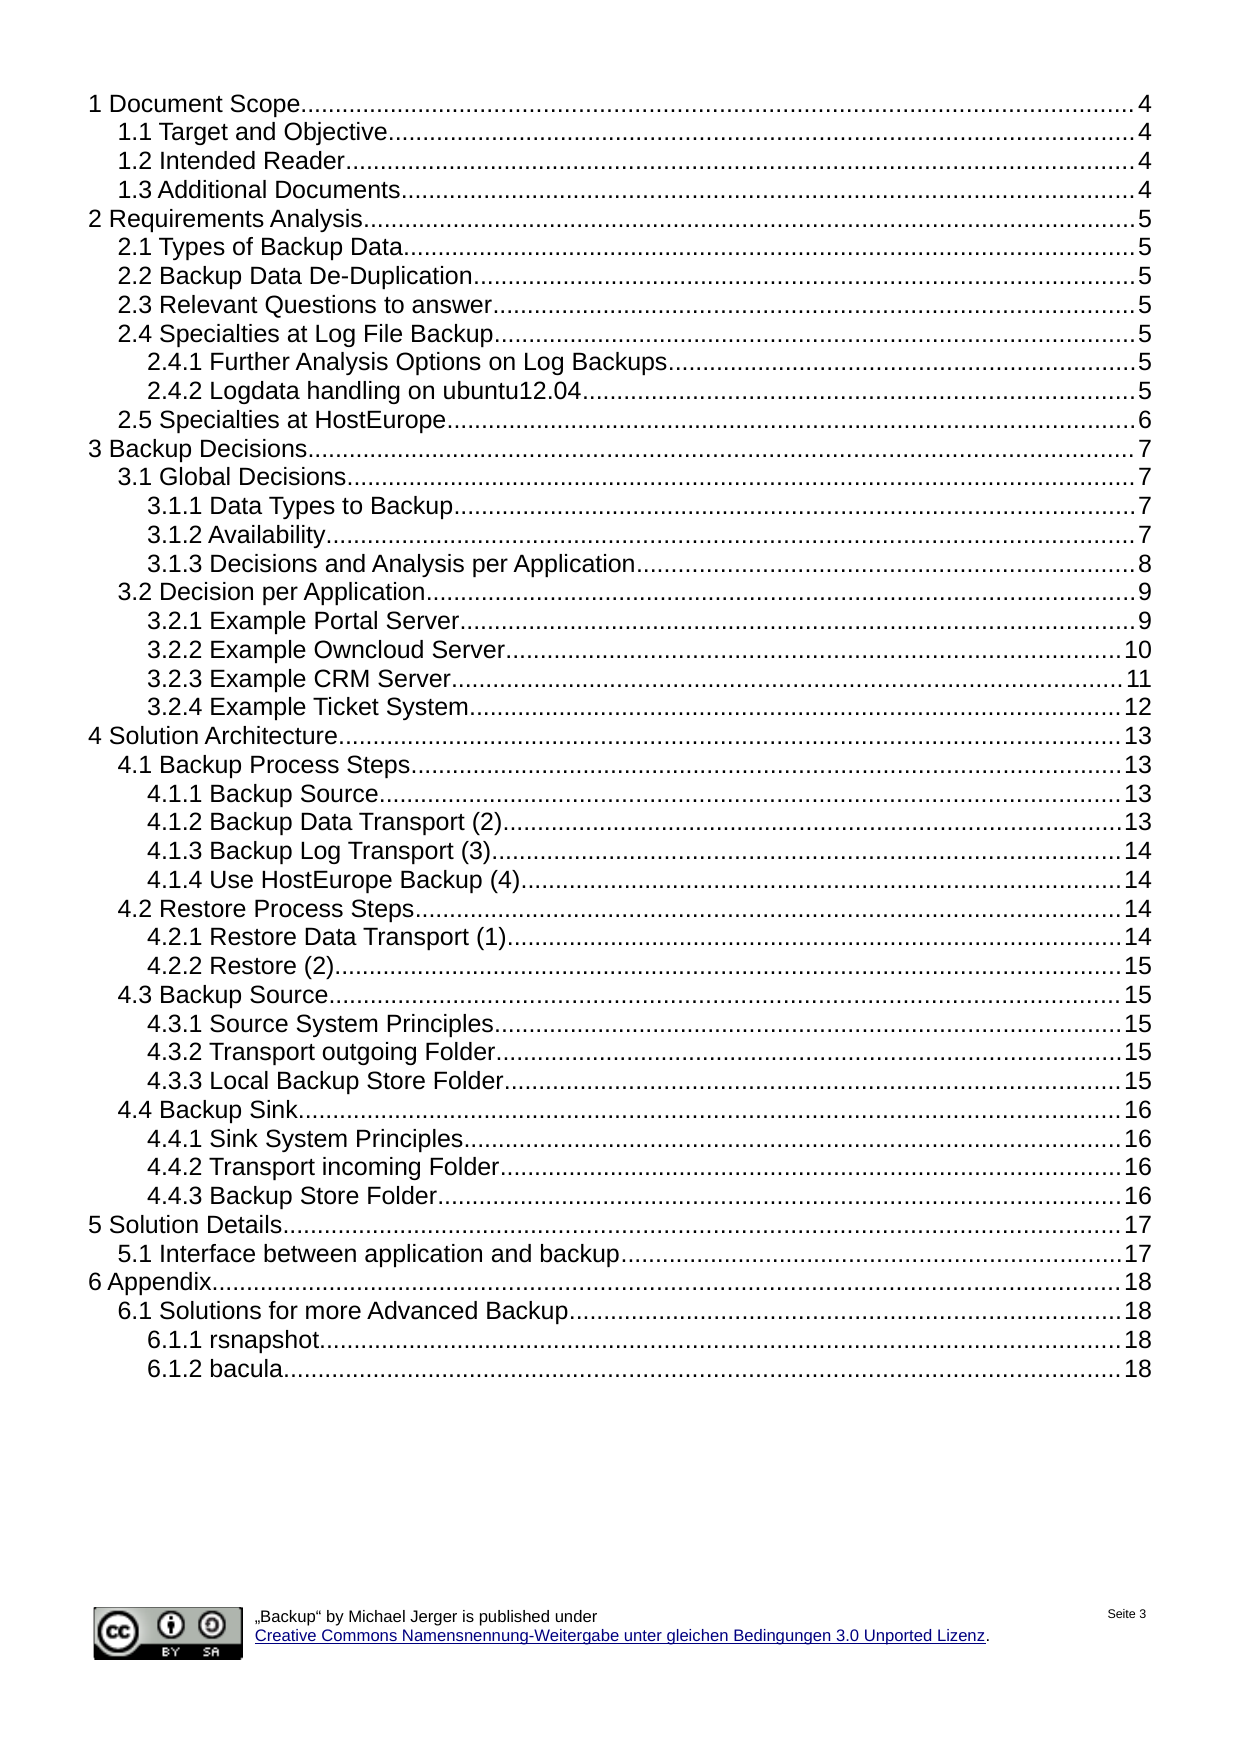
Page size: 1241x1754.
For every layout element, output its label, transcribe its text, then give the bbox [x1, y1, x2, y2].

text 4 Solution Architecture 13 [88, 721, 1152, 750]
picture [93, 1607, 243, 1660]
text 1 Document Scope 4 [88, 88, 1152, 117]
text 4.4 Backup Sink 16 [117, 1095, 1152, 1123]
text 4.3.2 Transport outgoing Folder 15 [147, 1037, 1152, 1066]
text 2.3 Relevant Questions to answer 5 [117, 290, 1152, 318]
text 4.2.2 Restore (2) 15 [147, 951, 1152, 980]
text 3.1.3 Decisions and Analysis per Application 8 [147, 548, 1152, 577]
text 1.2 Intended Reader 4 [117, 146, 1152, 175]
text 2 Requirements Analysis 5 [88, 203, 1152, 232]
text 3.1 Global Decisions 7 [117, 462, 1152, 491]
text 2.5 Specialties at HostEurope 6 [117, 405, 1152, 433]
text 2.2 Backup Data De-Duplication 5 [117, 261, 1152, 290]
text 4.1 Backup Process Steps 13 [117, 750, 1152, 778]
text 4.1.3 Backup Log Transport (3) 14 [147, 836, 1152, 865]
text 4.1.4 Use HostEurope Backup (4) 14 [147, 865, 1152, 893]
text 1.1 Target and Objective 4 [117, 117, 1152, 146]
text 3 Backup Decisions 7 [88, 433, 1152, 462]
text 4.2 Restore Process Steps 14 [117, 893, 1152, 922]
text 4.1.1 Backup Source 13 [147, 778, 1152, 807]
text 4.4.1 Sink System Principles 16 [147, 1123, 1152, 1152]
text 3.2 Decision per Application 9 [117, 577, 1152, 606]
text 4.3.1 Source System Principles 15 [147, 1008, 1152, 1037]
text 3.1.1 Data Types to Backup 7 [147, 491, 1152, 520]
text 4.4.3 Backup Store Folder 16 [147, 1181, 1152, 1210]
text 6.1 Solutions for more Advanced Backup 18 [117, 1296, 1152, 1325]
text 3.2.2 Example Owncloud Server 10 [147, 635, 1152, 663]
text 6 Appendix 18 [88, 1267, 1152, 1296]
text 5 Solution Details 17 [88, 1210, 1152, 1238]
text 4.4.2 Transport incoming Folder 16 [147, 1152, 1152, 1181]
text 4.3 Backup Source 15 [117, 980, 1152, 1008]
text 2.4.1 Further Analysis Options on Log Backups 5 [147, 347, 1152, 376]
text 4.2.1 Restore Data Transport (1) 14 [147, 922, 1152, 951]
text 5.1 Interface between application and backup 17 [117, 1238, 1152, 1267]
text 2.4 Specialties at Log File Backup 5 [117, 318, 1152, 347]
text 3.1.2 Availability 7 [147, 520, 1152, 548]
text 4.3.3 Local Backup Store Folder 15 [147, 1066, 1152, 1095]
text 2.1 Types of Backup Data 5 [117, 232, 1152, 261]
text 2.4.2 Logdata handling on ubuntu12.04 5 [147, 376, 1152, 405]
text 3.2.1 Example Portal Server 9 [147, 606, 1152, 635]
text 6.1.1 rsnapshot 18 [147, 1325, 1152, 1353]
text 3.2.3 Example CRM Server 11 [147, 663, 1152, 692]
text 3.2.4 Example Ticket System 12 [147, 692, 1152, 721]
text 6.1.2 bacula 18 [147, 1353, 1152, 1382]
text 1.3 Additional Documents 4 [117, 175, 1152, 203]
text 4.1.2 Backup Data Transport (2) 13 [147, 807, 1152, 836]
